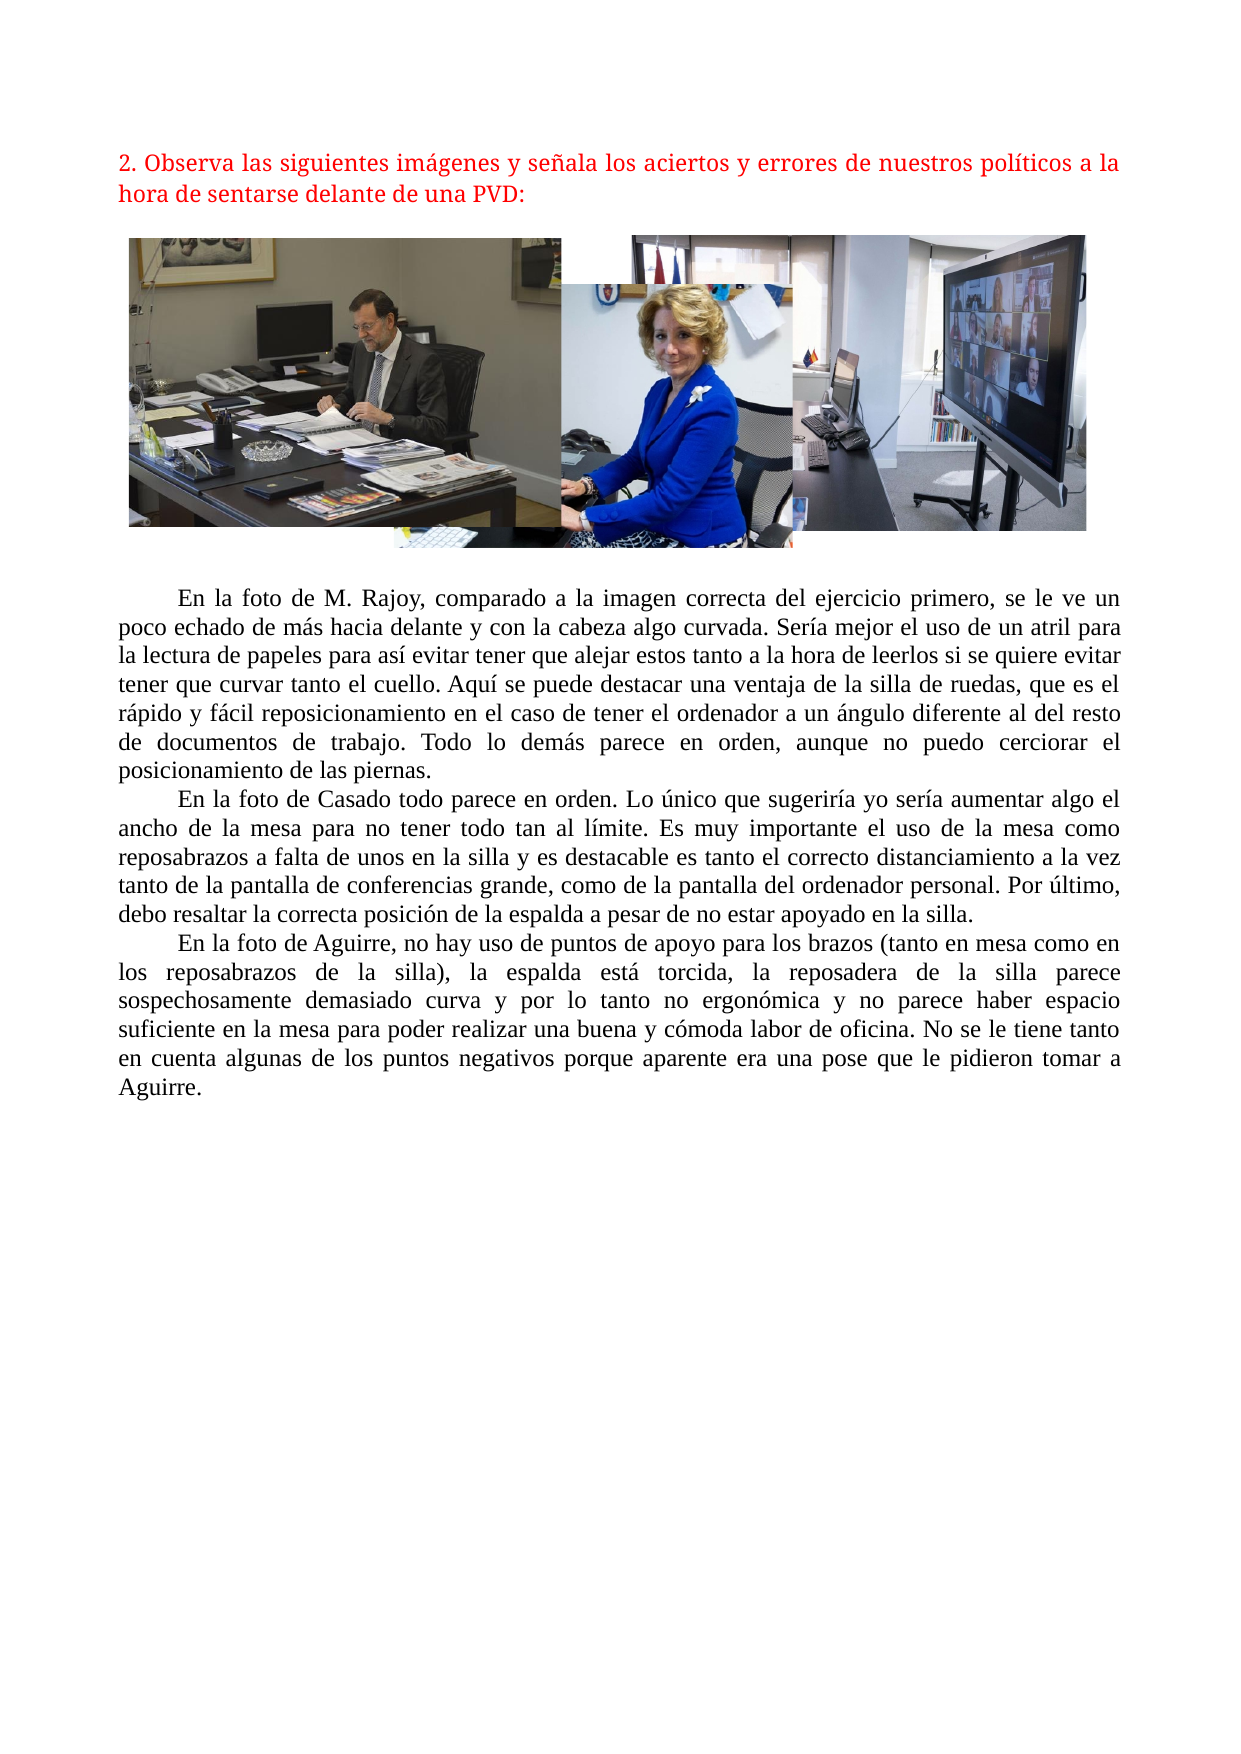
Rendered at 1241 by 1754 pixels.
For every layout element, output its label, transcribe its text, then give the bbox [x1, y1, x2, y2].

text En la foto de Aguirre, no hay uso de puntos de apoyo para los brazos (tanto en mesa como en los reposabrazos de la silla), la espalda está torcida, la reposadera de la silla parece sospechosamente demasiado curva y por lo tanto no ergonómica y no parece haber espacio suficiente en la mesa para poder realizar una buena y cómoda labor de oficina. No se le tiene tanto en cuenta algunas de los puntos negativos porque aparente era una pose que le pidieron tomar a Aguirre. [118, 928, 1122, 1101]
text En la foto de M. Rajoy, comparado a la imagen correcta del ejercicio primero, se le ve un poco echado de más hacia delante y con la cabeza algo curvada. Sería mejor el uso de un atril para la lectura de papeles para así evitar tener que alejar estos tanto a la hora de leerlos si se quiere evitar tener que curvar tanto el cuello. Aquí se puede destacar una ventaja de la silla de ruedas, que es el rápido y fácil reposicionamiento en el caso de tener el ordenador a un ángulo diferente al del resto de documentos de trabajo. Todo lo demás parece en orden, aunque no puedo cerciorar el posicionamiento de las piernas. [118, 583, 1122, 784]
text En la foto de Casado todo parece en orden. Lo único que sugeriría yo sería aumentar algo el ancho de la mesa para no tener todo tan al límite. Es muy importante el uso de la mesa como reposabrazos a falta de unos en la silla y es destacable es tanto el correcto distanciamiento a la vez tanto de la pantalla de conferencias grande, como de la pantalla del ordenador personal. Por último, debo resaltar la correcta posición de la espalda a pesar de no estar apoyado en la silla. [118, 784, 1122, 928]
text 2. Observa las siguientes imágenes y señala los aciertos y errores de nuestros políticos a la hora de sentarse delante de una PVD: [118, 147, 1122, 209]
